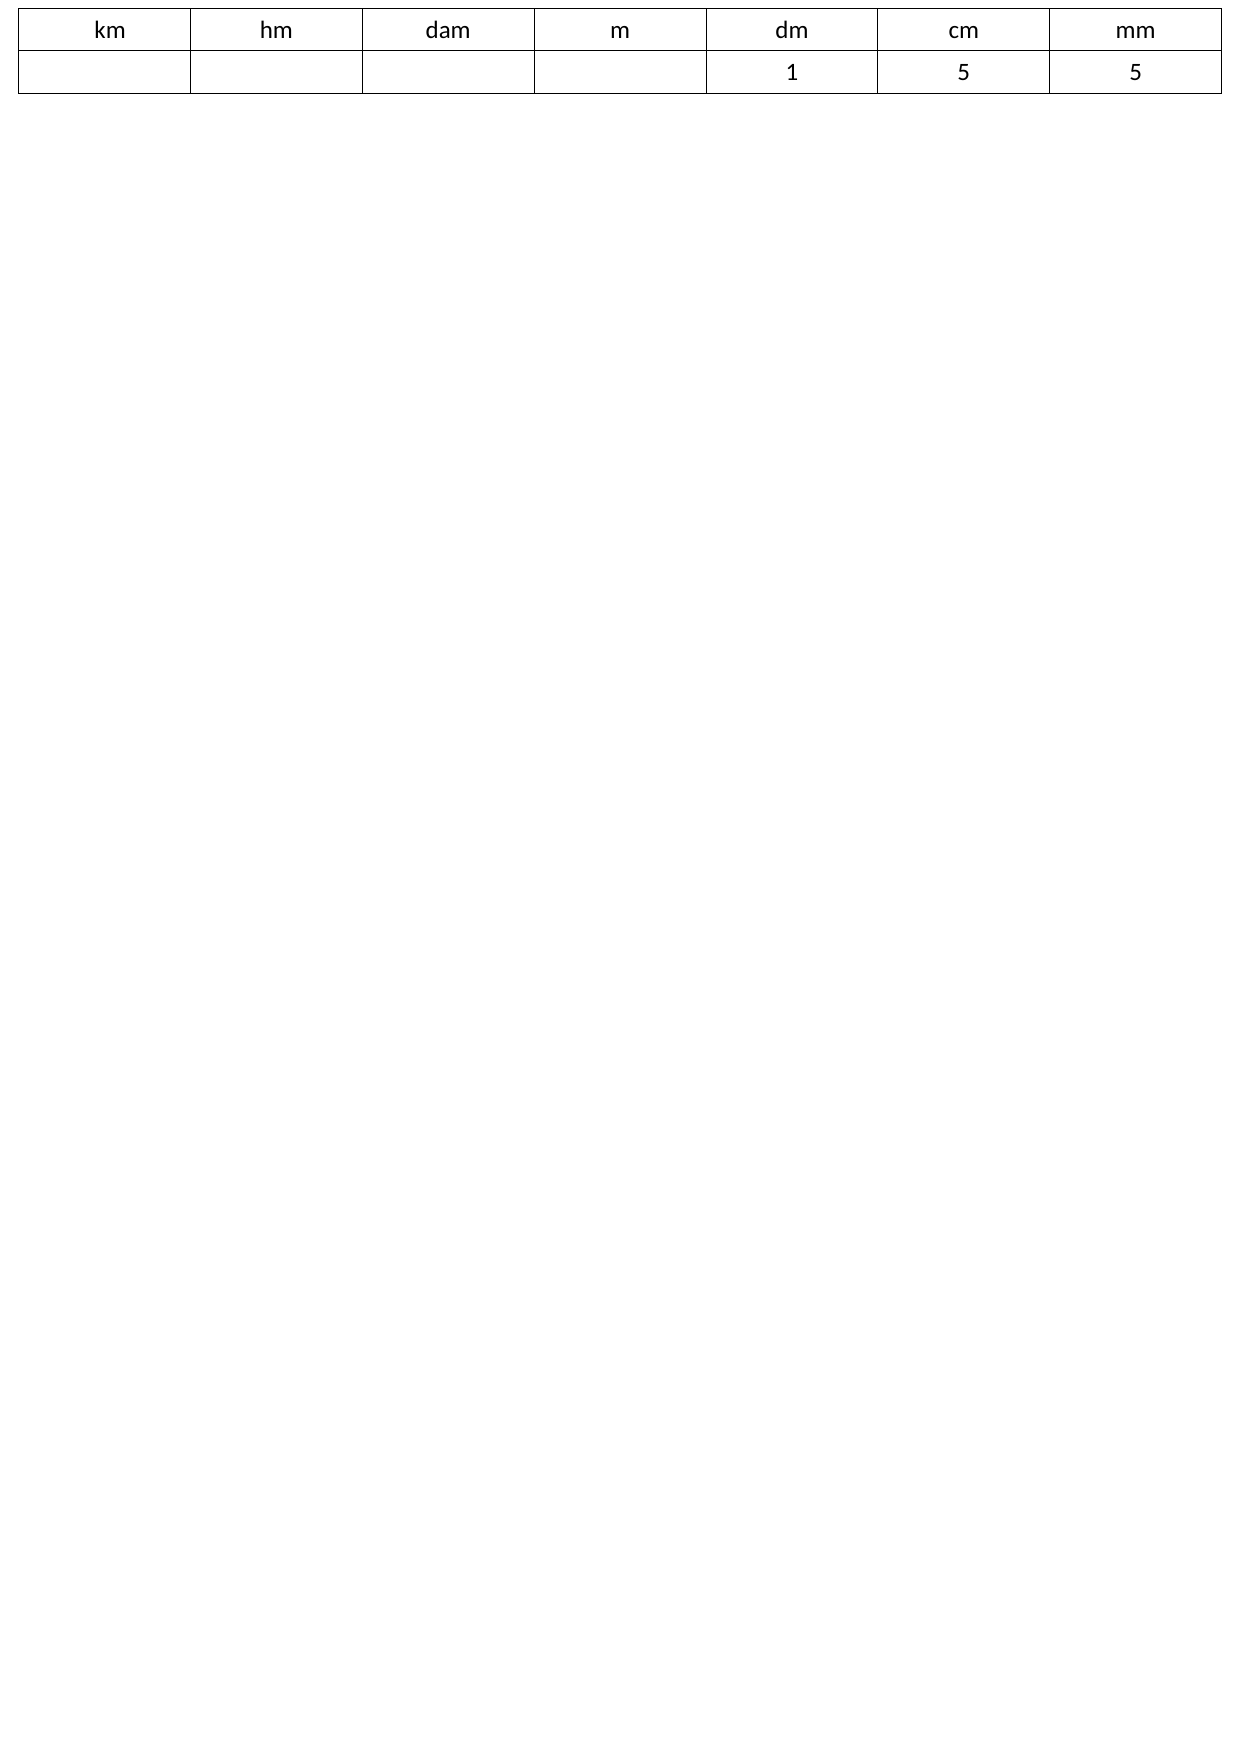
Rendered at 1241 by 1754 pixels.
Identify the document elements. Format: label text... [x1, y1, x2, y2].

table_cell 5 [878, 51, 1049, 92]
table_header mm [1050, 9, 1221, 50]
table_header cm [878, 9, 1049, 50]
table_header hm [191, 9, 362, 50]
table_header m [535, 9, 706, 50]
table_header km [19, 9, 190, 50]
table_cell [363, 51, 534, 92]
table_cell 5 [1050, 51, 1221, 92]
table_header dm [707, 9, 877, 50]
table_header dam [363, 9, 534, 50]
table_cell 1 [707, 51, 877, 92]
table_cell [535, 51, 706, 92]
table_cell [19, 51, 190, 92]
table_cell [191, 51, 362, 92]
